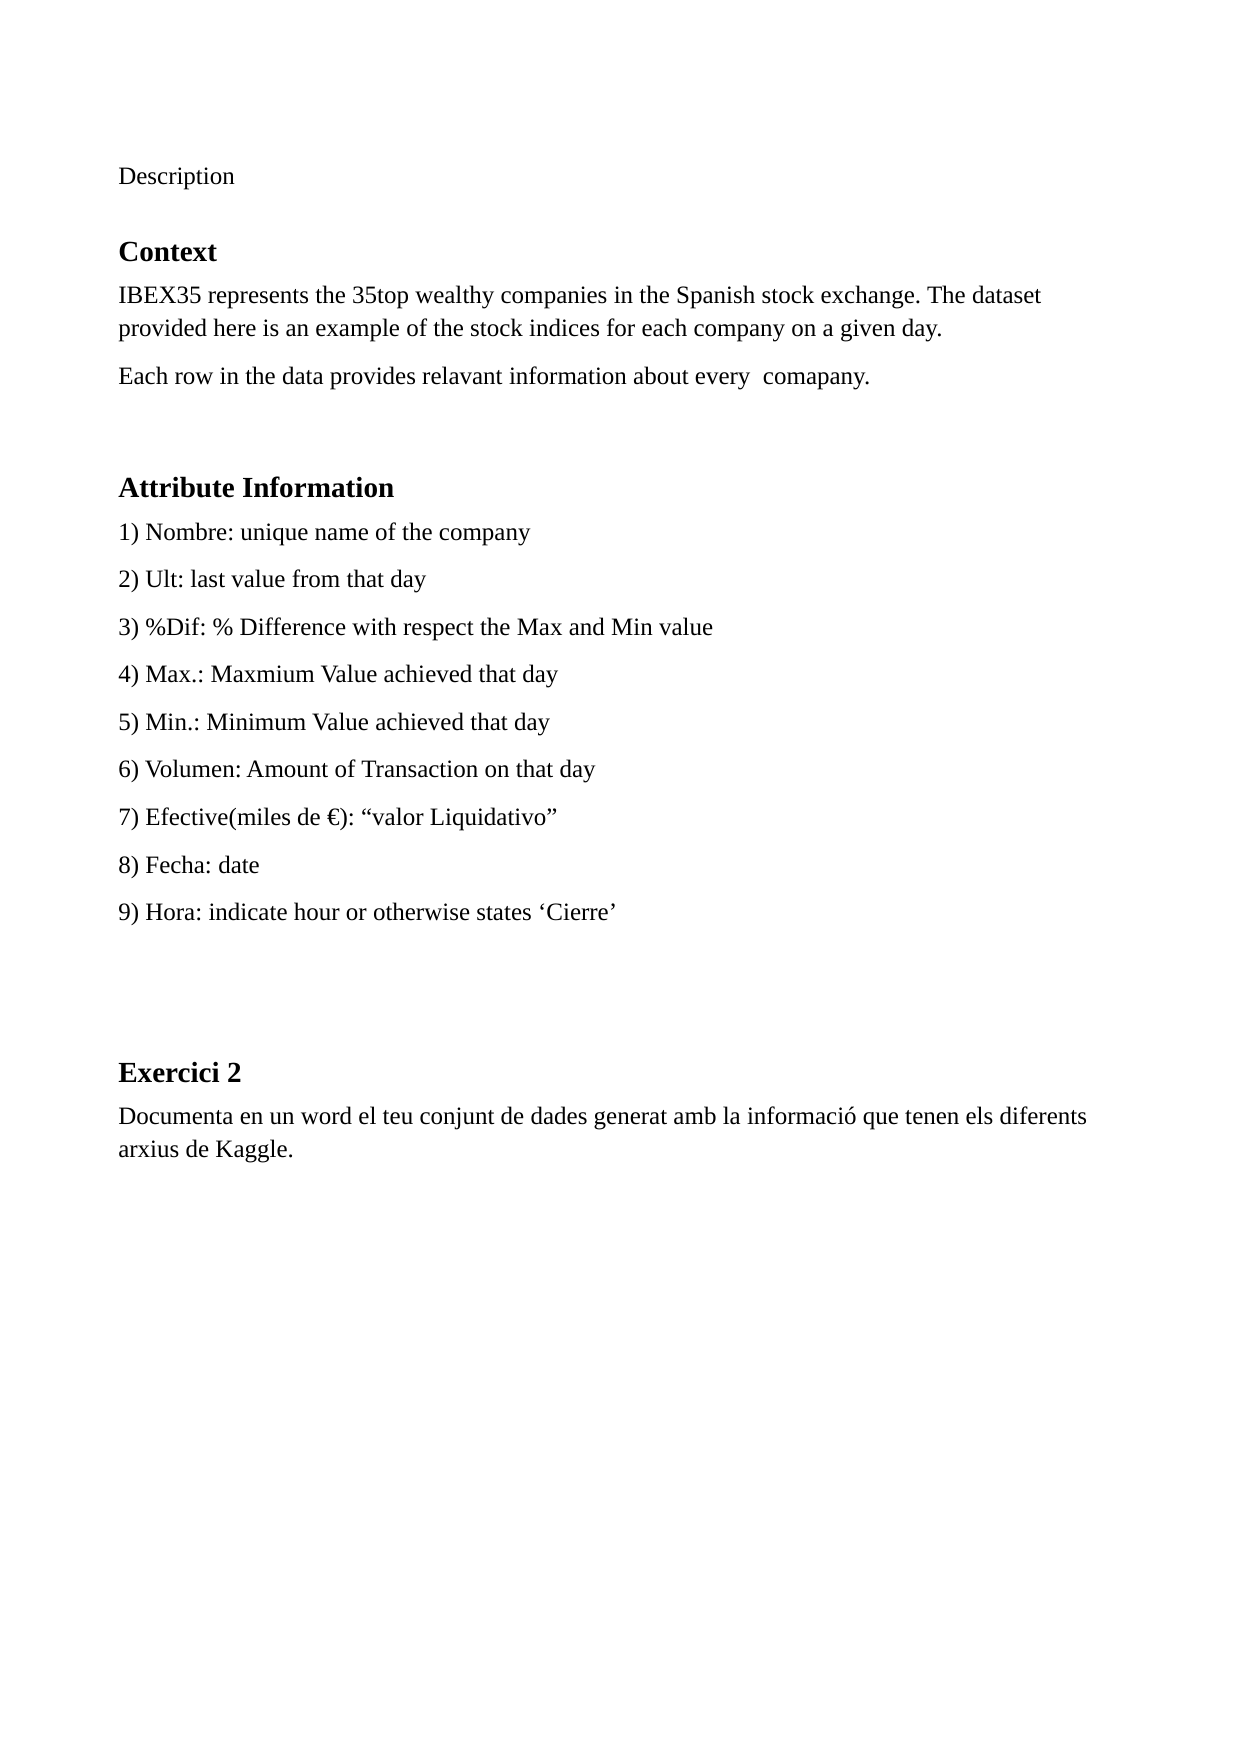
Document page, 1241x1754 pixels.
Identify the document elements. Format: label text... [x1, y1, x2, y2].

text Each row in the data provides relavant information about every comapany. [118, 361, 1122, 389]
text 9) Hora: indicate hour or otherwise states ‘Cierre’ [118, 897, 1122, 926]
subtitle Context [118, 234, 1122, 268]
subtitle Exercici 2 [118, 1055, 1122, 1088]
text 4) Max.: Maxmium Value achieved that day [118, 659, 1122, 688]
text 1) Nombre: unique name of the company [118, 517, 1122, 545]
text 6) Volumen: Amount of Transaction on that day [118, 754, 1122, 783]
text 8) Fecha: date [118, 850, 1122, 878]
text Description [118, 118, 1122, 190]
text IBEX35 represents the 35top wealthy companies in the Spanish stock exchange. The dataset provided here is an example of the stock indices for each company on a given day. [118, 280, 1122, 342]
text Documenta en un word el teu conjunt de dades generat amb la informació que tenen els diferents arxius de Kaggle. [118, 1101, 1122, 1163]
text 2) Ult: last value from that day [118, 564, 1122, 593]
text 7) Efective(miles de €): “valor Liquidativo” [118, 802, 1122, 831]
text 3) %Dif: % Difference with respect the Max and Min value [118, 612, 1122, 641]
text 5) Min.: Minimum Value achieved that day [118, 707, 1122, 736]
subtitle Attribute Information [118, 471, 1122, 504]
